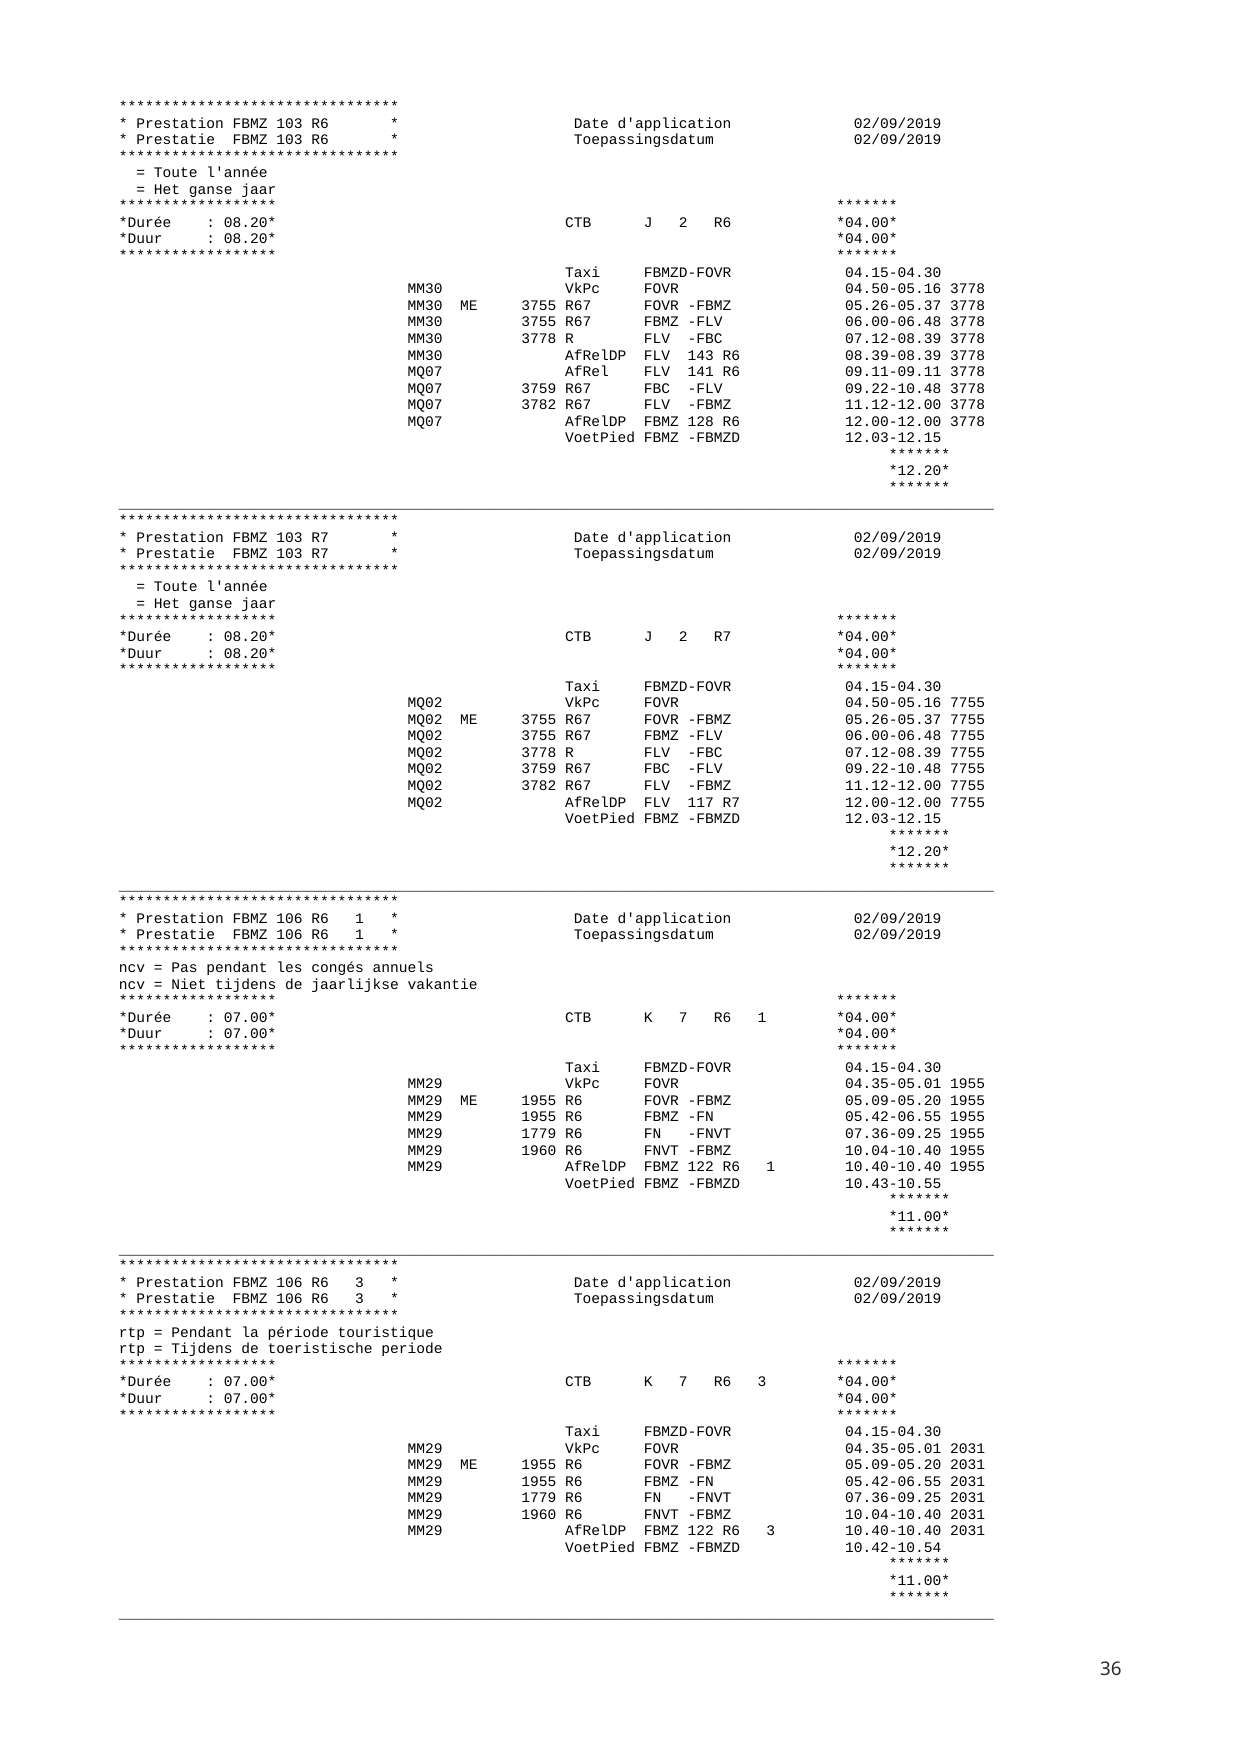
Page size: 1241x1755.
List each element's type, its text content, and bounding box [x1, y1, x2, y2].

text ******************************** * Prestation FBMZ 103 R7 * Date d'application 02/09/2019 * Prestatie FBMZ 103 R7 * Toepassingsdatum 02/09/2019 ******************************** = Toute l'année = Het ganse jaar ****************** ******* *Durée : 08.20* CTB J 2 R7 *04.00* *Duur : 08.20* *04.00* ****************** ******* Taxi FBMZD-FOVR 04.15-04.30 MQ02 VkPc FOVR 04.50-05.16 7755 MQ02 ME 3755 R67 FOVR -FBMZ 05.26-05.37 7755 MQ02 3755 R67 FBMZ -FLV 06.00-06.48 7755 MQ02 3778 R FLV -FBC 07.12-08.39 7755 MQ02 3759 R67 FBC -FLV 09.22-10.48 7755 MQ02 3782 R67 FLV -FBMZ 11.12-12.00 7755 MQ02 AfRelDP FLV 117 R7 12.00-12.00 7755 VoetPied FBMZ -FBMZD 12.03-12.15 ******* *12.20* ******* ____________________________________________________________________________________________________ [119, 513, 1122, 894]
text ******************************** * Prestation FBMZ 106 R6 3 * Date d'application 02/09/2019 * Prestatie FBMZ 106 R6 3 * Toepassingsdatum 02/09/2019 ******************************** rtp = Pendant la période touristique rtp = Tijdens de toeristische periode ****************** ******* *Durée : 07.00* CTB K 7 R6 3 *04.00* *Duur : 07.00* *04.00* ****************** ******* Taxi FBMZD-FOVR 04.15-04.30 MM29 VkPc FOVR 04.35-05.01 2031 MM29 ME 1955 R6 FOVR -FBMZ 05.09-05.20 2031 MM29 1955 R6 FBMZ -FN 05.42-06.55 2031 MM29 1779 R6 FN -FNVT 07.36-09.25 2031 MM29 1960 R6 FNVT -FBMZ 10.04-10.40 2031 MM29 AfRelDP FBMZ 122 R6 3 10.40-10.40 2031 VoetPied FBMZ -FBMZD 10.42-10.54 ******* *11.00* ******* ____________________________________________________________________________________________________ [119, 1259, 1122, 1623]
text ******************************** * Prestation FBMZ 103 R6 * Date d'application 02/09/2019 * Prestatie FBMZ 103 R6 * Toepassingsdatum 02/09/2019 ******************************** = Toute l'année = Het ganse jaar ****************** ******* *Durée : 08.20* CTB J 2 R6 *04.00* *Duur : 08.20* *04.00* ****************** ******* Taxi FBMZD-FOVR 04.15-04.30 MM30 VkPc FOVR 04.50-05.16 3778 MM30 ME 3755 R67 FOVR -FBMZ 05.26-05.37 3778 MM30 3755 R67 FBMZ -FLV 06.00-06.48 3778 MM30 3778 R FLV -FBC 07.12-08.39 3778 MM30 AfRelDP FLV 143 R6 08.39-08.39 3778 MQ07 AfRel FLV 141 R6 09.11-09.11 3778 MQ07 3759 R67 FBC -FLV 09.22-10.48 3778 MQ07 3782 R67 FLV -FBMZ 11.12-12.00 3778 MQ07 AfRelDP FBMZ 128 R6 12.00-12.00 3778 VoetPied FBMZ -FBMZD 12.03-12.15 ******* *12.20* ******* ____________________________________________________________________________________________________ [119, 99, 1122, 513]
text ******************************** * Prestation FBMZ 106 R6 1 * Date d'application 02/09/2019 * Prestatie FBMZ 106 R6 1 * Toepassingsdatum 02/09/2019 ******************************** ncv = Pas pendant les congés annuels ncv = Niet tijdens de jaarlijkse vakantie ****************** ******* *Durée : 07.00* CTB K 7 R6 1 *04.00* *Duur : 07.00* *04.00* ****************** ******* Taxi FBMZD-FOVR 04.15-04.30 MM29 VkPc FOVR 04.35-05.01 1955 MM29 ME 1955 R6 FOVR -FBMZ 05.09-05.20 1955 MM29 1955 R6 FBMZ -FN 05.42-06.55 1955 MM29 1779 R6 FN -FNVT 07.36-09.25 1955 MM29 1960 R6 FNVT -FBMZ 10.04-10.40 1955 MM29 AfRelDP FBMZ 122 R6 1 10.40-10.40 1955 VoetPied FBMZ -FBMZD 10.43-10.55 ******* *11.00* ******* ____________________________________________________________________________________________________ [119, 894, 1122, 1259]
